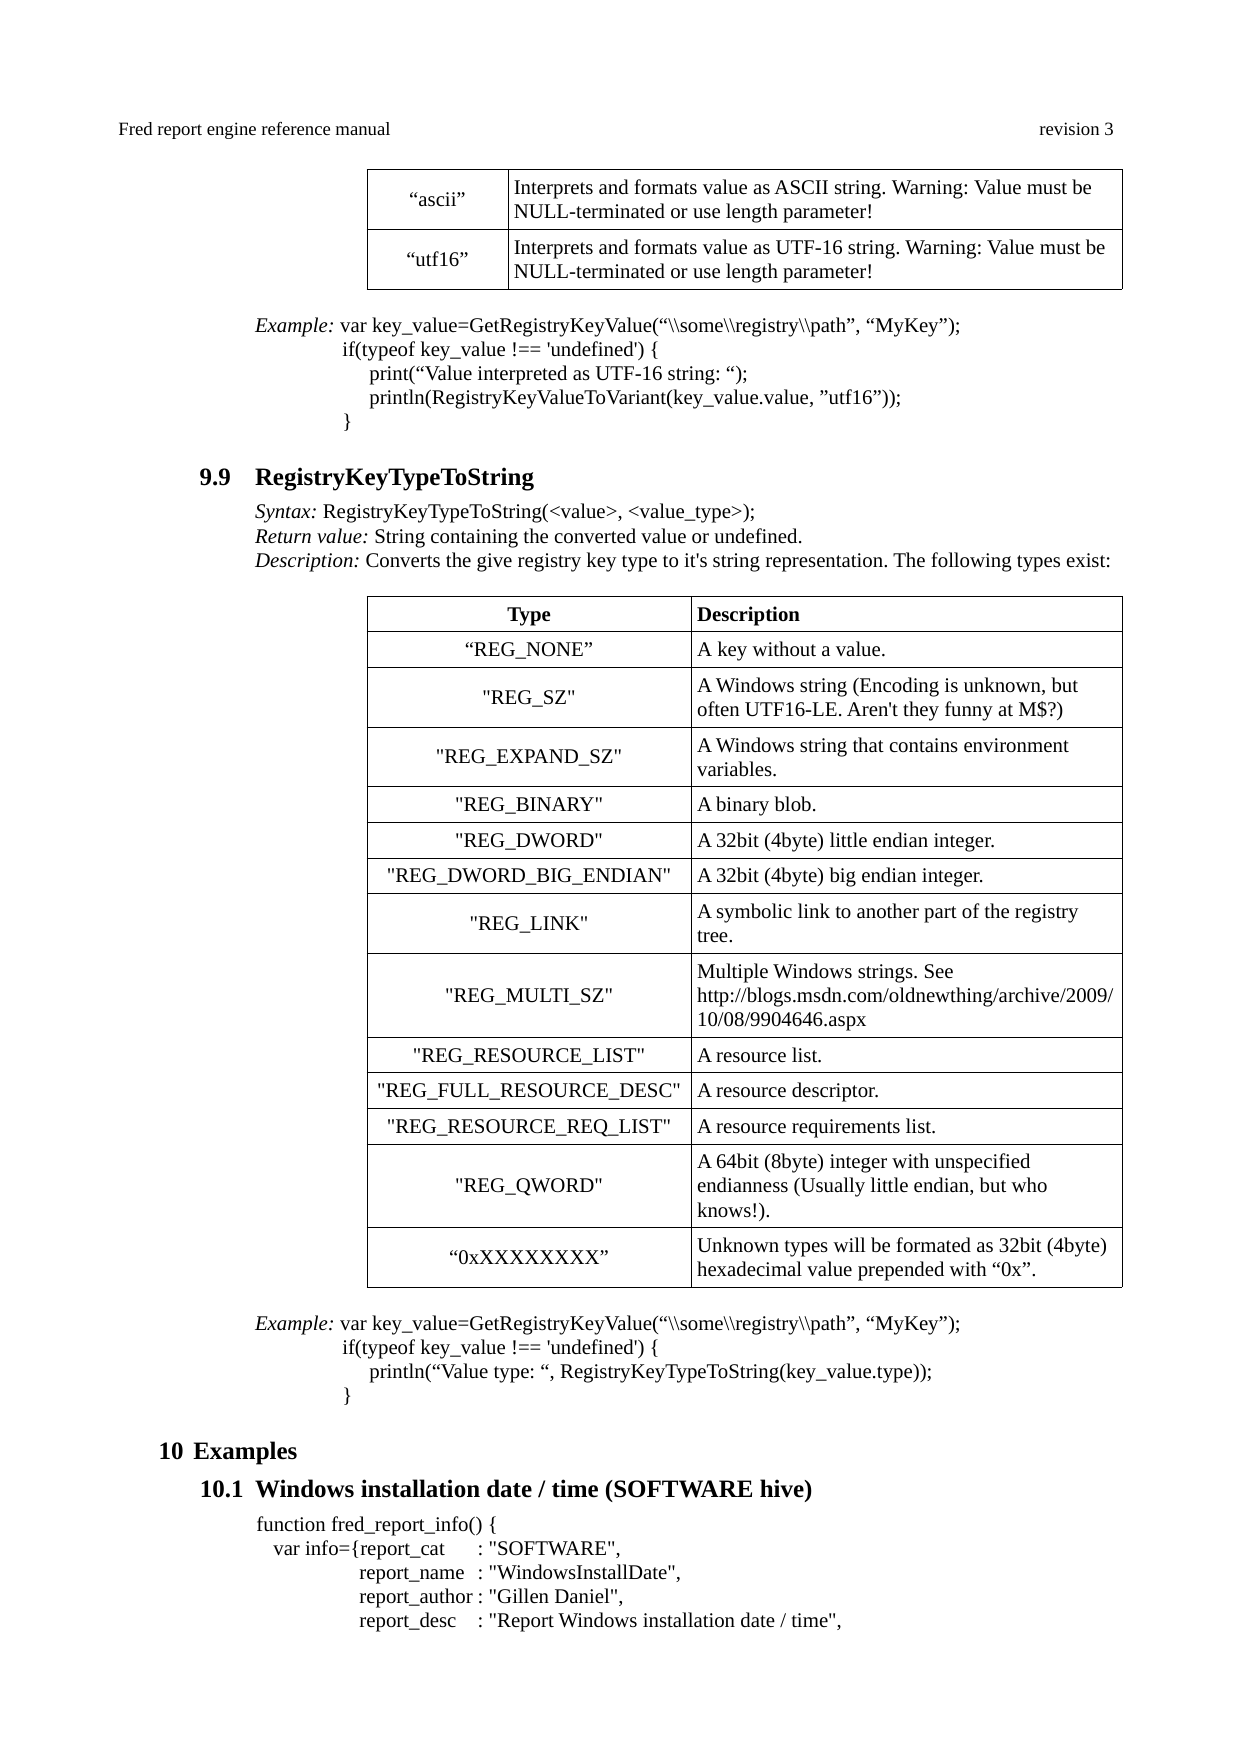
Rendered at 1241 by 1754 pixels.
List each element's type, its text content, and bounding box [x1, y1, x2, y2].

table_cell "REG_BINARY" [368, 787, 691, 822]
text report_author : "Gillen Daniel", [256, 1584, 1122, 1608]
text report_name : "WindowsInstallDate", [256, 1560, 1122, 1584]
text function fred_report_info() { [256, 1512, 1122, 1536]
table_cell "REG_SZ" [368, 668, 691, 727]
table_cell "REG_LINK" [368, 894, 691, 953]
table_cell "REG_FULL_RESOURCE_DESC" [368, 1073, 691, 1108]
text Syntax: RegistryKeyTypeToString(<value>, <value_type>); [255, 499, 1122, 523]
table_cell "REG_QWORD" [368, 1145, 691, 1227]
table_cell "REG_DWORD_BIG_ENDIAN" [368, 859, 691, 893]
text Example: var key_value=GetRegistryKeyValue(“\\some\\registry\\path”, “MyKey”); if(typeof key_value !== 'undefined') { println(“Value type: “, RegistryKeyTypeToString(key_value.type)); } [255, 1311, 1122, 1407]
table_header Description [692, 597, 1122, 631]
table_cell Unknown types will be formated as 32bit (4byte) hexadecimal value prepended with “0x”. [692, 1228, 1122, 1287]
table_cell "REG_RESOURCE_REQ_LIST" [368, 1109, 691, 1143]
table_cell Interprets and formats value as ASCII string. Warning: Value must be NULL-terminated or use length parameter! [509, 170, 1122, 229]
text report_desc : "Report Windows installation date / time", [256, 1608, 1122, 1632]
text Description: Converts the give registry key type to it's string representation. The following types exist: [255, 548, 1122, 596]
table_cell A 32bit (4byte) big endian integer. [692, 859, 1122, 893]
table_cell A 64bit (8byte) integer with unspecified endianness (Usually little endian, but who knows!). [692, 1145, 1122, 1227]
table_cell "REG_RESOURCE_LIST" [368, 1038, 691, 1072]
table_cell “0xXXXXXXXX” [368, 1228, 691, 1287]
table_cell A key without a value. [692, 632, 1122, 667]
list Examples [152, 1436, 1122, 1465]
text Return value: String containing the converted value or undefined. [255, 523, 1122, 548]
list Windows installation date / time (SOFTWARE hive) [193, 1474, 1122, 1503]
table_cell "REG_EXPAND_SZ" [368, 728, 691, 786]
table_cell A Windows string that contains environment variables. [692, 728, 1122, 786]
table_cell A resource list. [692, 1038, 1122, 1072]
table_cell A resource requirements list. [692, 1109, 1122, 1143]
text Example: var key_value=GetRegistryKeyValue(“\\some\\registry\\path”, “MyKey”); if(typeof key_value !== 'undefined') { print(“Value interpreted as UTF-16 string: “); println(RegistryKeyValueToVariant(key_value.value, ”utf16”)); } [255, 313, 1122, 433]
table_cell A 32bit (4byte) little endian integer. [692, 823, 1122, 858]
table_cell Multiple Windows strings. See http://blogs.msdn.com/oldnewthing/archive/2009/10/08/9904646.aspx [692, 954, 1122, 1037]
list RegistryKeyTypeToString [193, 462, 1122, 491]
table_cell "REG_MULTI_SZ" [368, 954, 691, 1037]
table_cell Interprets and formats value as UTF-16 string. Warning: Value must be NULL-terminated or use length parameter! [509, 230, 1122, 288]
table_header Type [368, 597, 691, 631]
table_cell "REG_DWORD" [368, 823, 691, 858]
table_cell A binary blob. [692, 787, 1122, 822]
table_cell A symbolic link to another part of the registry tree. [692, 894, 1122, 953]
table_cell “ascii” [368, 170, 508, 229]
table_cell “utf16” [368, 230, 508, 288]
table_cell A Windows string (Encoding is unknown, but often UTF16-LE. Aren't they funny at M$?) [692, 668, 1122, 727]
text var info={report_cat : "SOFTWARE", [256, 1536, 1122, 1560]
table_cell A resource descriptor. [692, 1073, 1122, 1108]
table_cell “REG_NONE” [368, 632, 691, 667]
